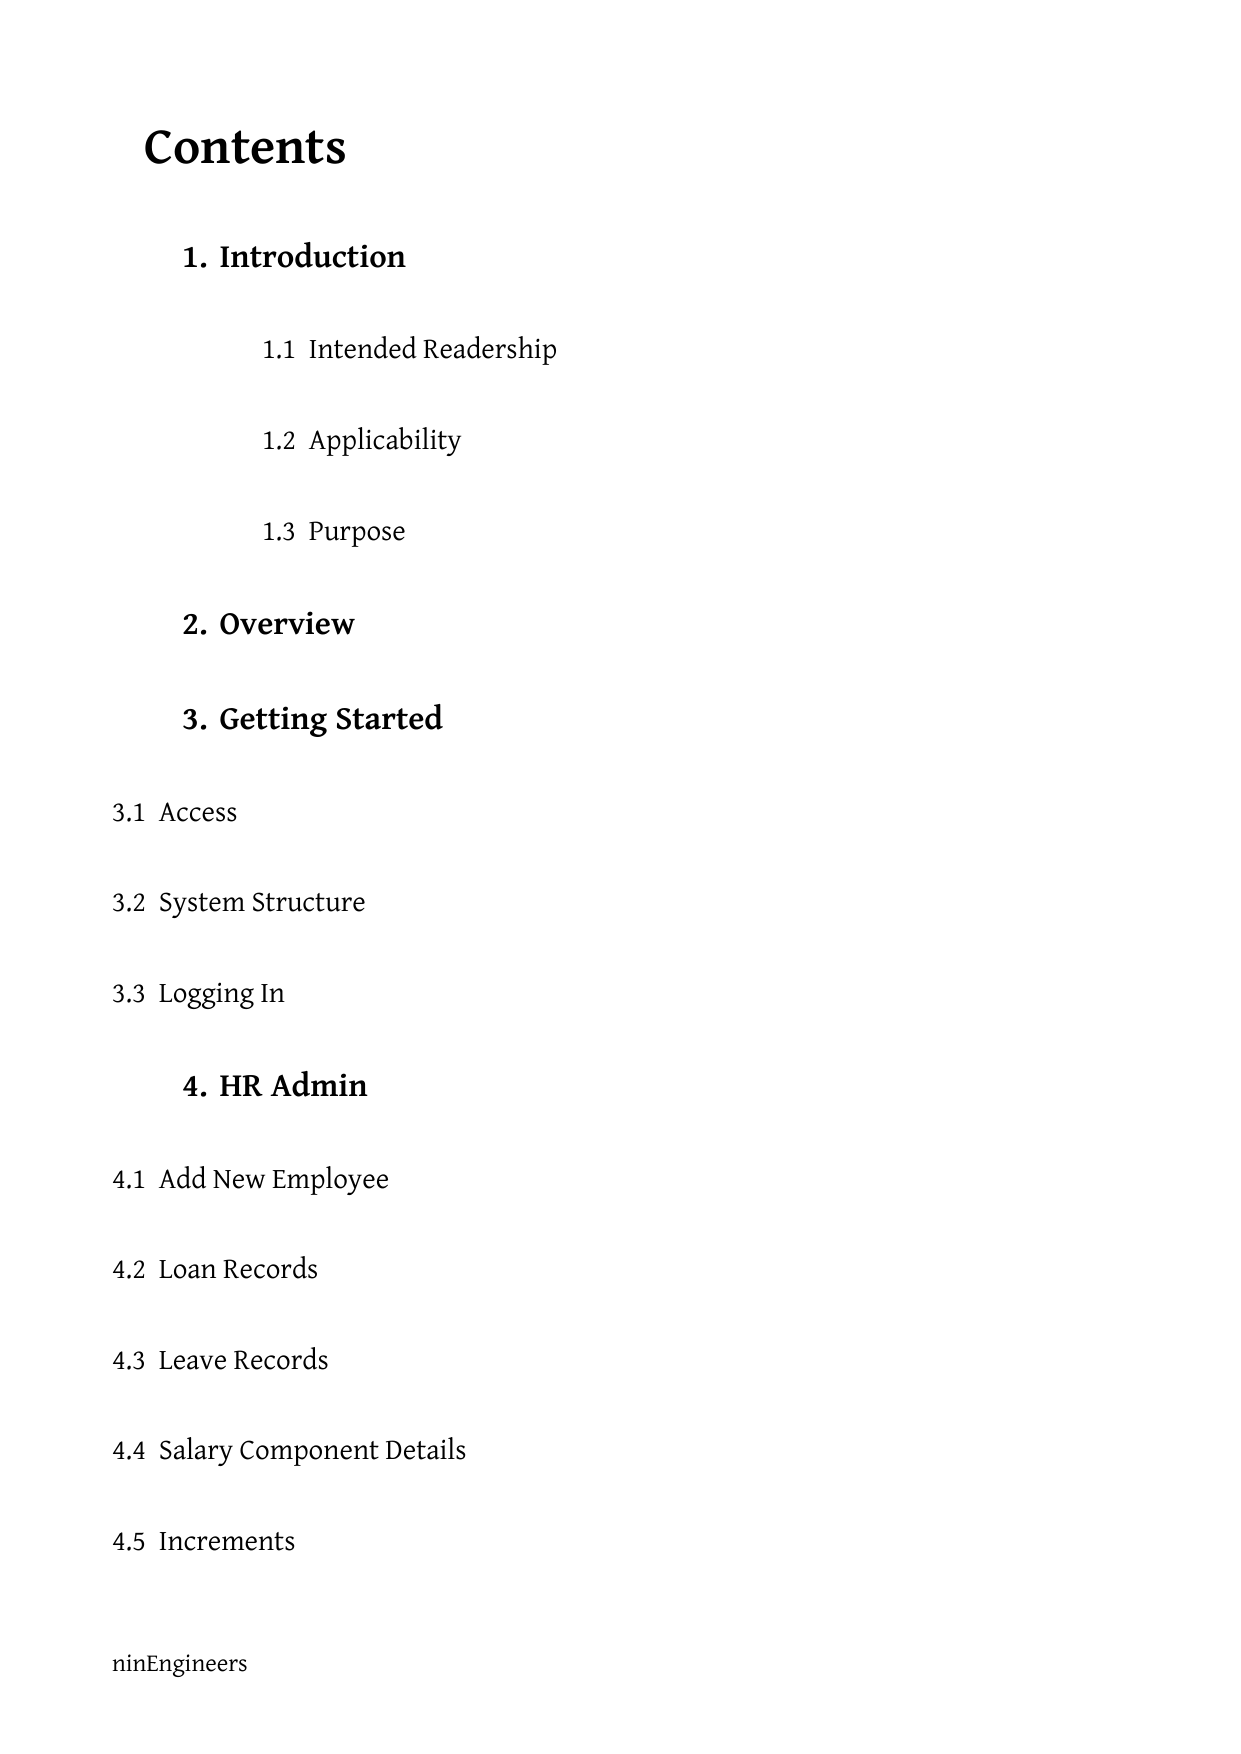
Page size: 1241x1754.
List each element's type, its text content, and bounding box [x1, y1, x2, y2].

text 4.5 Increments [112, 1524, 1122, 1558]
text 3.2 System Structure [112, 886, 1122, 920]
text 4.1 Add New Employee [112, 1162, 1122, 1196]
text 1.3 Purpose [112, 514, 1122, 548]
list HR Admin [182, 1067, 1122, 1106]
list Introduction [182, 238, 1122, 277]
text 3.3 Logging In [112, 977, 1122, 1010]
text Contents [144, 118, 1122, 178]
list Getting Started [182, 700, 1122, 739]
text 1.1 Intended Readership [112, 333, 1122, 367]
text 3.1 Access [112, 796, 1122, 829]
text 4.4 Salary Component Details [112, 1434, 1122, 1468]
text 1.2 Applicability [112, 424, 1122, 458]
text 4.2 Loan Records [112, 1253, 1122, 1287]
text 4.3 Leave Records [112, 1343, 1122, 1377]
list Overview [182, 605, 1122, 643]
